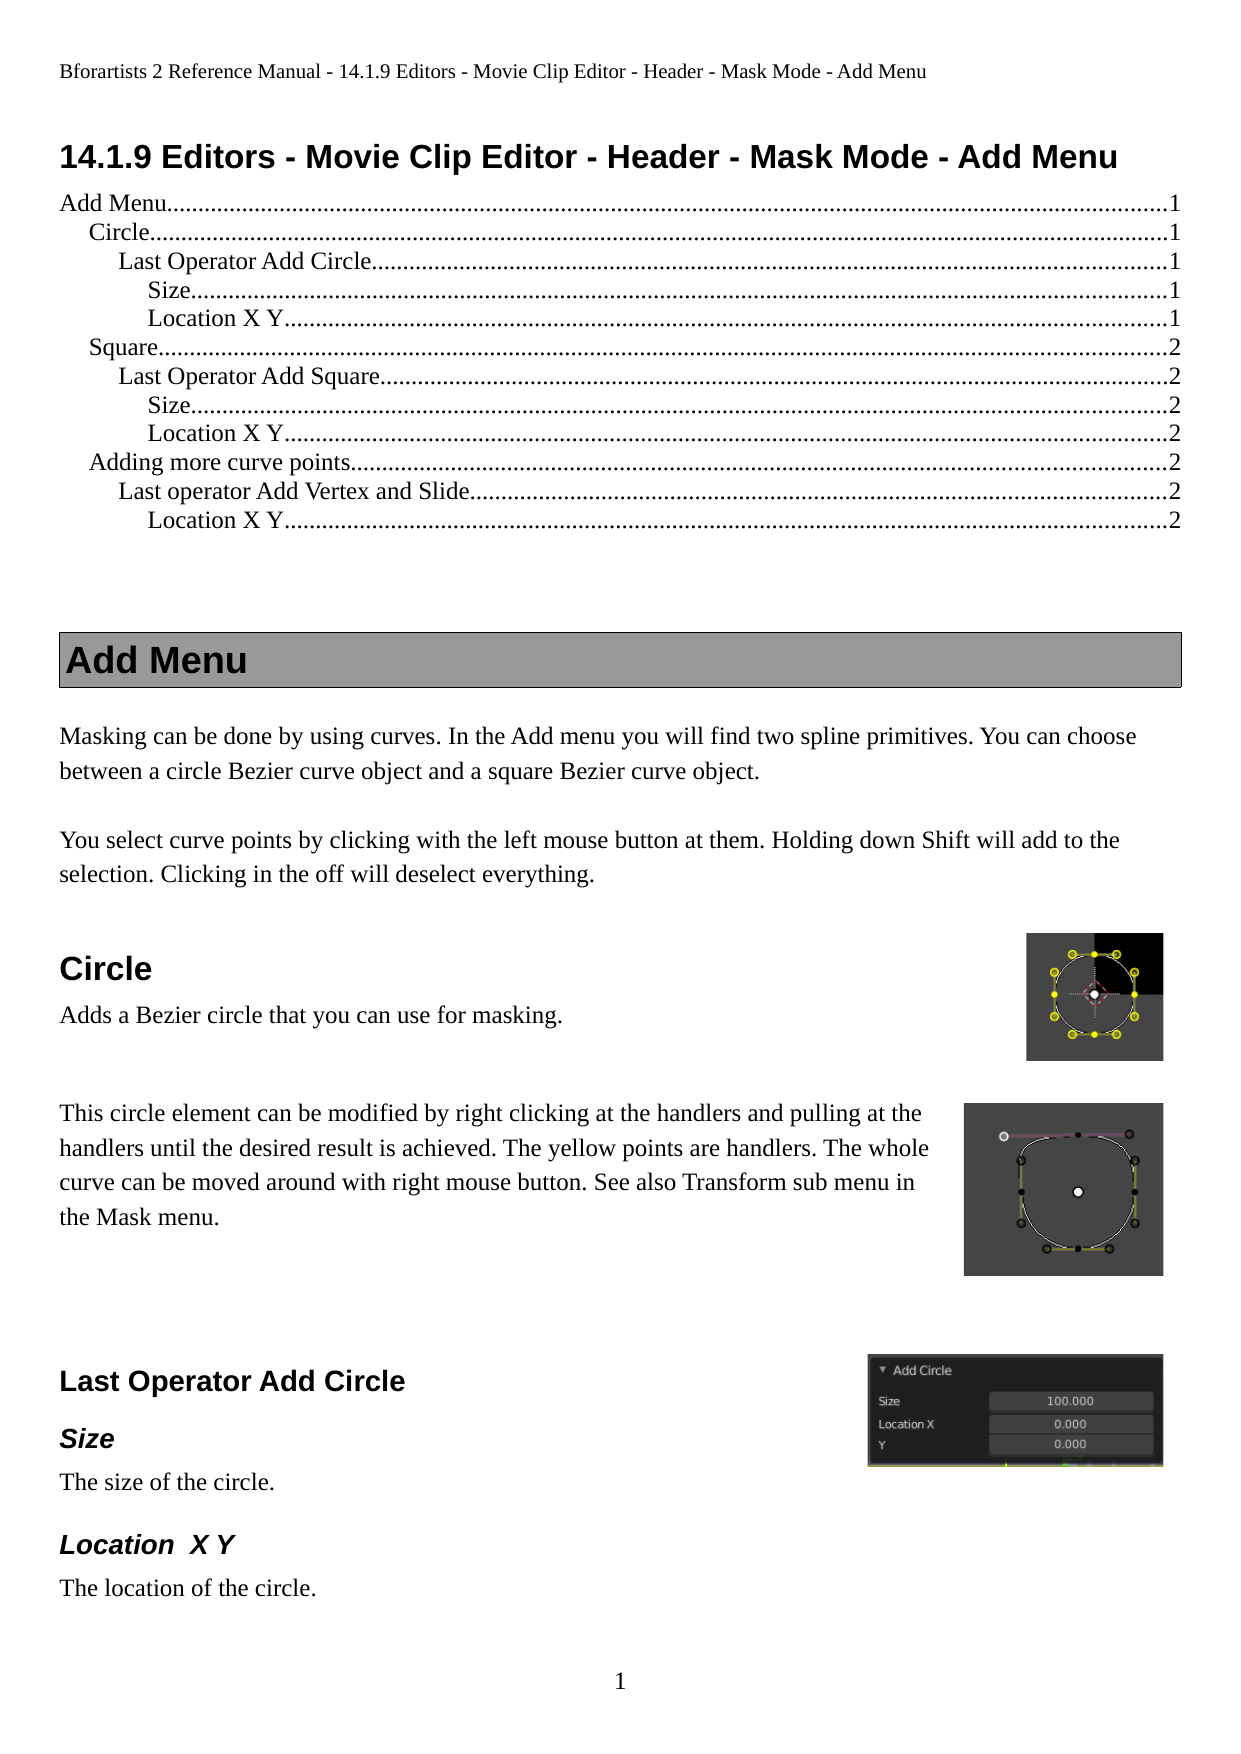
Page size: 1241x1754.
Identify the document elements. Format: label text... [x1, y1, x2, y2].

subtitle Circle [59, 949, 1026, 988]
subtitle [1164, 949, 1181, 988]
text Last Operator Add Square 2 [118, 361, 1181, 390]
text Masking can be done by using curves. In the Add menu you will find two spline primitives. You can choose between a circle Bezier curve object and a square Bezier curve object. [59, 721, 1181, 785]
text Adding more curve points 2 [88, 447, 1181, 476]
text Location X Y 1 [147, 303, 1181, 332]
text Location X Y 2 [147, 418, 1181, 447]
text You select curve points by clicking with the left mouse button at them. Holding down Shift will add to the selection. Clicking in the off will deselect everything. [59, 825, 1181, 888]
table_header Add Menu [60, 633, 1181, 687]
picture [867, 1354, 1164, 1467]
text The size of the circle. [59, 1467, 1181, 1496]
subtitle [1164, 1422, 1181, 1454]
text Circle 1 [88, 217, 1181, 246]
subtitle [1164, 1364, 1181, 1397]
subtitle Size [59, 1422, 867, 1454]
text Last operator Add Vertex and Slide 2 [118, 476, 1181, 505]
subtitle Last Operator Add Circle [59, 1364, 867, 1397]
subtitle 14.1.9 Editors - Movie Clip Editor - Header - Mask Mode - Add Menu [59, 138, 1181, 176]
text Last Operator Add Circle 1 [118, 246, 1181, 275]
picture [963, 1103, 1164, 1276]
text This circle element can be modified by right clicking at the handlers and pulling at the handlers until the desired result is achieved. The yellow points are handlers. The whole curve can be moved around with right mouse button. See also Transform sub menu in the Mask menu. [59, 1098, 1181, 1231]
text Add Menu 1 [59, 188, 1181, 217]
text Location X Y 2 [147, 505, 1181, 533]
text Adds a Bezier circle that you can use for masking. [59, 1000, 1026, 1029]
picture [1026, 933, 1164, 1061]
text Square 2 [88, 332, 1181, 361]
text The location of the circle. [59, 1573, 1181, 1601]
text Size 2 [147, 390, 1181, 418]
subtitle Location X Y [59, 1528, 1181, 1560]
text Size 1 [147, 275, 1181, 303]
